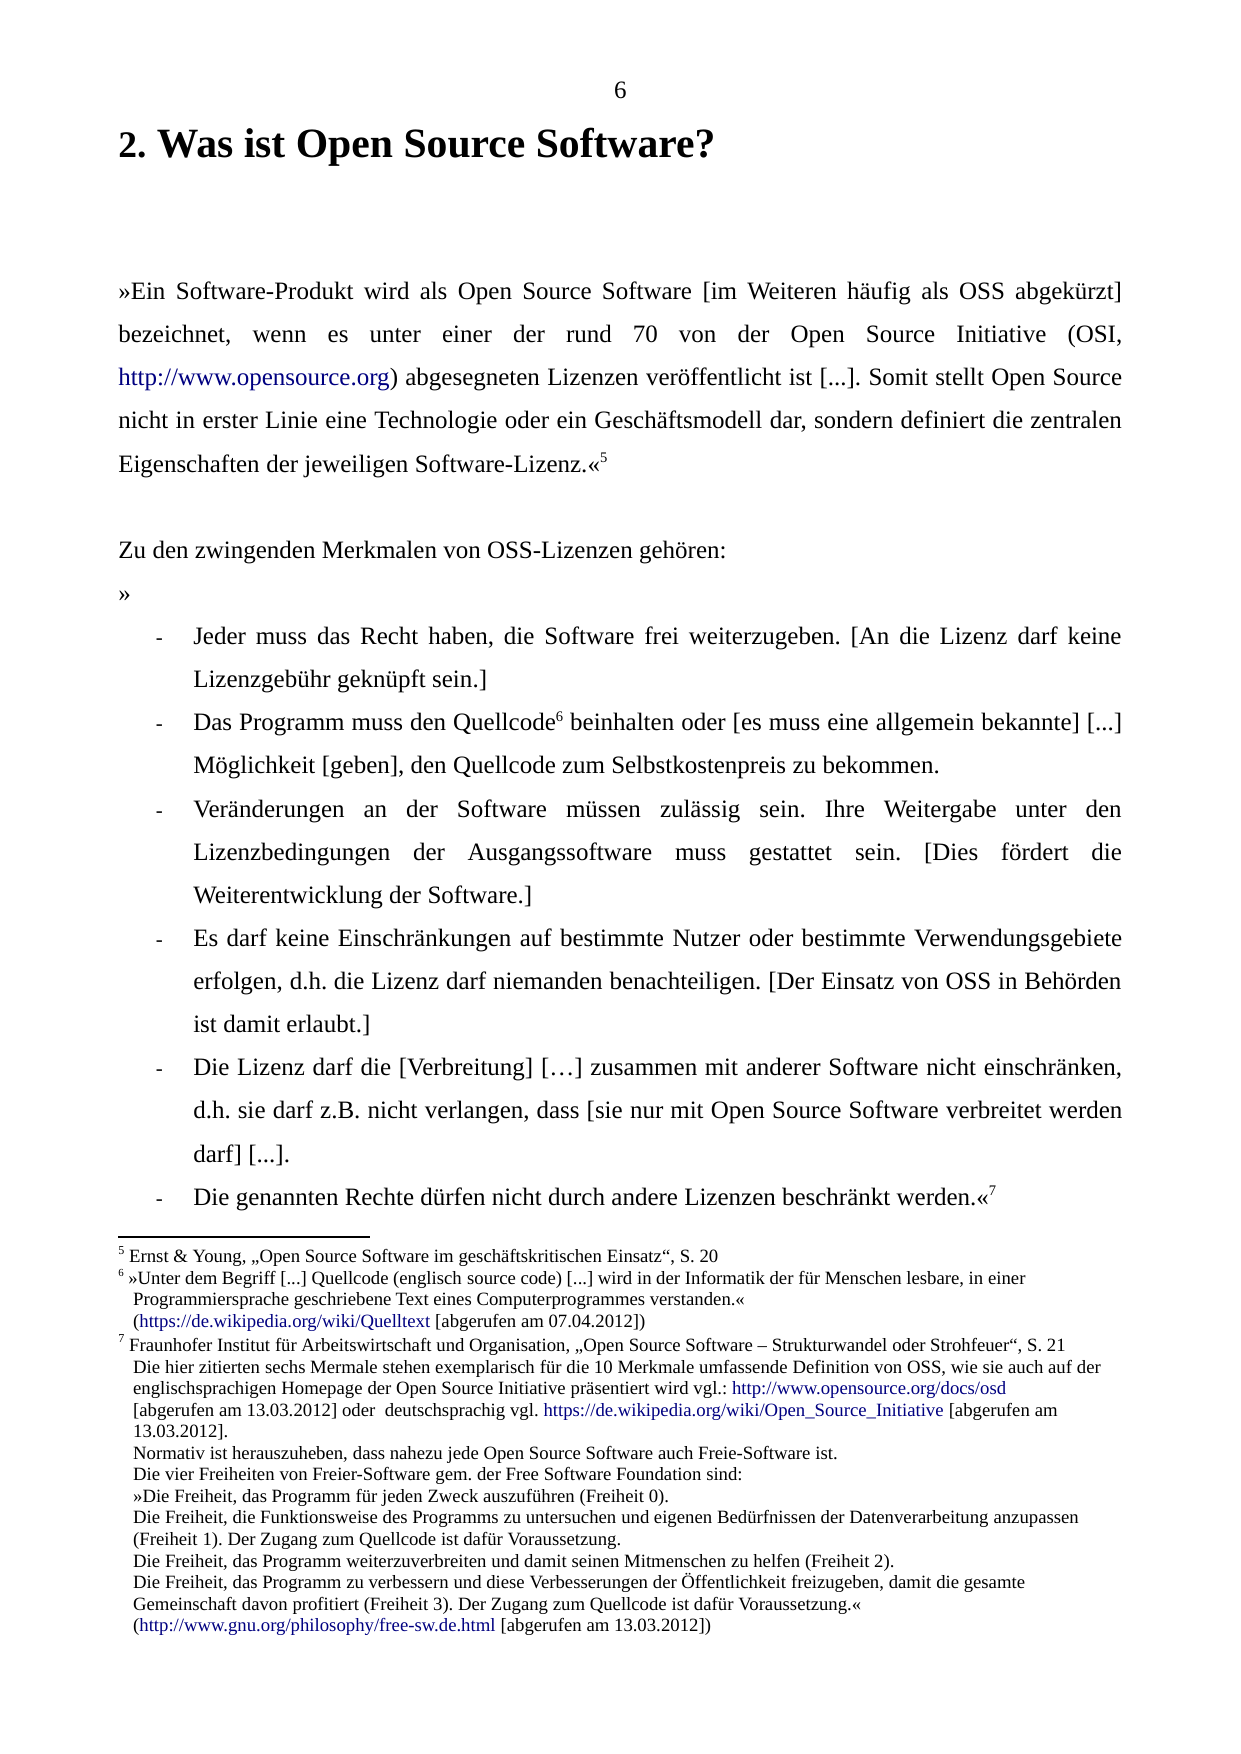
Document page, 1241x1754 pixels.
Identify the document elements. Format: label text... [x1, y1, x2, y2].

list (https://de.wikipedia.org/wiki/Quelltext [abgerufen am 07.04.2012]) [118, 1310, 1122, 1331]
list Die Lizenz darf die [Verbreitung] […] zusammen mit anderer Software nicht einschränken, d.h. sie darf z.B. nicht verlangen, dass [sie nur mit Open Source Software verbreitet werden darf] [...]. [156, 1052, 1122, 1167]
list Normativ ist herauszuheben, dass nahezu jede Open Source Software auch Freie-Software ist. [118, 1442, 1122, 1463]
list Die genannten Rechte dürfen nicht durch andere Lizenzen beschränkt werden.« [156, 1182, 1122, 1211]
list »Unter dem Begriff [...] Quellcode (englisch source code) [...] wird in der Informatik der für Menschen lesbare, in einer Programmiersprache geschriebene Text eines Computerprogrammes verstanden.« [118, 1267, 1122, 1310]
list [abgerufen am 13.03.2012] oder deutschsprachig vgl. https://de.wikipedia.org/wiki/Open_Source_Initiative [abgerufen am 13.03.2012]. [118, 1399, 1122, 1442]
list Es darf keine Einschränkungen auf bestimmte Nutzer oder bestimmte Verwendungsgebiete erfolgen, d.h. die Lizenz darf niemanden benachteiligen. [Der Einsatz von OSS in Behörden ist damit erlaubt.] [156, 923, 1122, 1038]
list Die Freiheit, das Programm zu verbessern und diese Verbesserungen der Öffentlichkeit freizugeben, damit die gesamte [118, 1571, 1122, 1593]
list Das Programm muss den Quellcode beinhalten oder [es muss eine allgemein bekannte] [...] Möglichkeit [geben], den Quellcode zum Selbstkostenpreis zu bekommen. [156, 707, 1122, 779]
list Die Freiheit, die Funktionsweise des Programms zu untersuchen und eigenen Bedürfnissen der Datenverarbeitung anzupassen [118, 1506, 1122, 1528]
text 2. Was ist Open Source Software? [118, 118, 1122, 166]
list (http://www.gnu.org/philosophy/free-sw.de.html [abgerufen am 13.03.2012]) [118, 1614, 1122, 1636]
list Fraunhofer Institut für Arbeitswirtschaft und Organisation, „Open Source Software – Strukturwandel oder Strohfeuer“, S. 21 [118, 1331, 1122, 1356]
list Jeder muss das Recht haben, die Software frei weiterzugeben. [An die Lizenz darf keine Lizenzgebühr geknüpft sein.] [156, 621, 1122, 693]
list Gemeinschaft davon profitiert (Freiheit 3). Der Zugang zum Quellcode ist dafür Voraussetzung.« [118, 1593, 1122, 1614]
text » [118, 578, 1122, 607]
text »Ein Software-Produkt wird als Open Source Software [im Weiteren häufig als OSS abgekürzt] bezeichnet, wenn es unter einer der rund 70 von der Open Source Initiative (OSI, http://www.opensource.org) abgesegneten Lizenzen veröffentlicht ist [...]. Somit stellt Open Source nicht in erster Linie eine Technologie oder ein Geschäftsmodell dar, sondern definiert die zentralen Eigenschaften der jeweiligen Software-Lizenz.« [118, 276, 1122, 477]
text Zu den zwingenden Merkmalen von OSS-Lizenzen gehören: [118, 535, 1122, 564]
list (Freiheit 1). Der Zugang zum Quellcode ist dafür Voraussetzung. [118, 1528, 1122, 1549]
list »Die Freiheit, das Programm für jeden Zweck auszuführen (Freiheit 0). [118, 1485, 1122, 1506]
list Die hier zitierten sechs Mermale stehen exemplarisch für die 10 Merkmale umfassende Definition von OSS, wie sie auch auf der englischsprachigen Homepage der Open Source Initiative präsentiert wird vgl.: http://www.opensource.org/docs/osd [118, 1356, 1122, 1399]
list Veränderungen an der Software müssen zulässig sein. Ihre Weitergabe unter den Lizenzbedingungen der Ausgangssoftware muss gestattet sein. [Dies fördert die Weiterentwicklung der Software.] [156, 794, 1122, 909]
text Ernst & Young, „Open Source Software im geschäftskritischen Einsatz“, S. 20 [118, 1243, 1122, 1267]
list Die Freiheit, das Programm weiterzuverbreiten und damit seinen Mitmenschen zu helfen (Freiheit 2). [118, 1549, 1122, 1571]
list Die vier Freiheiten von Freier-Software gem. der Free Software Foundation sind: [118, 1463, 1122, 1485]
